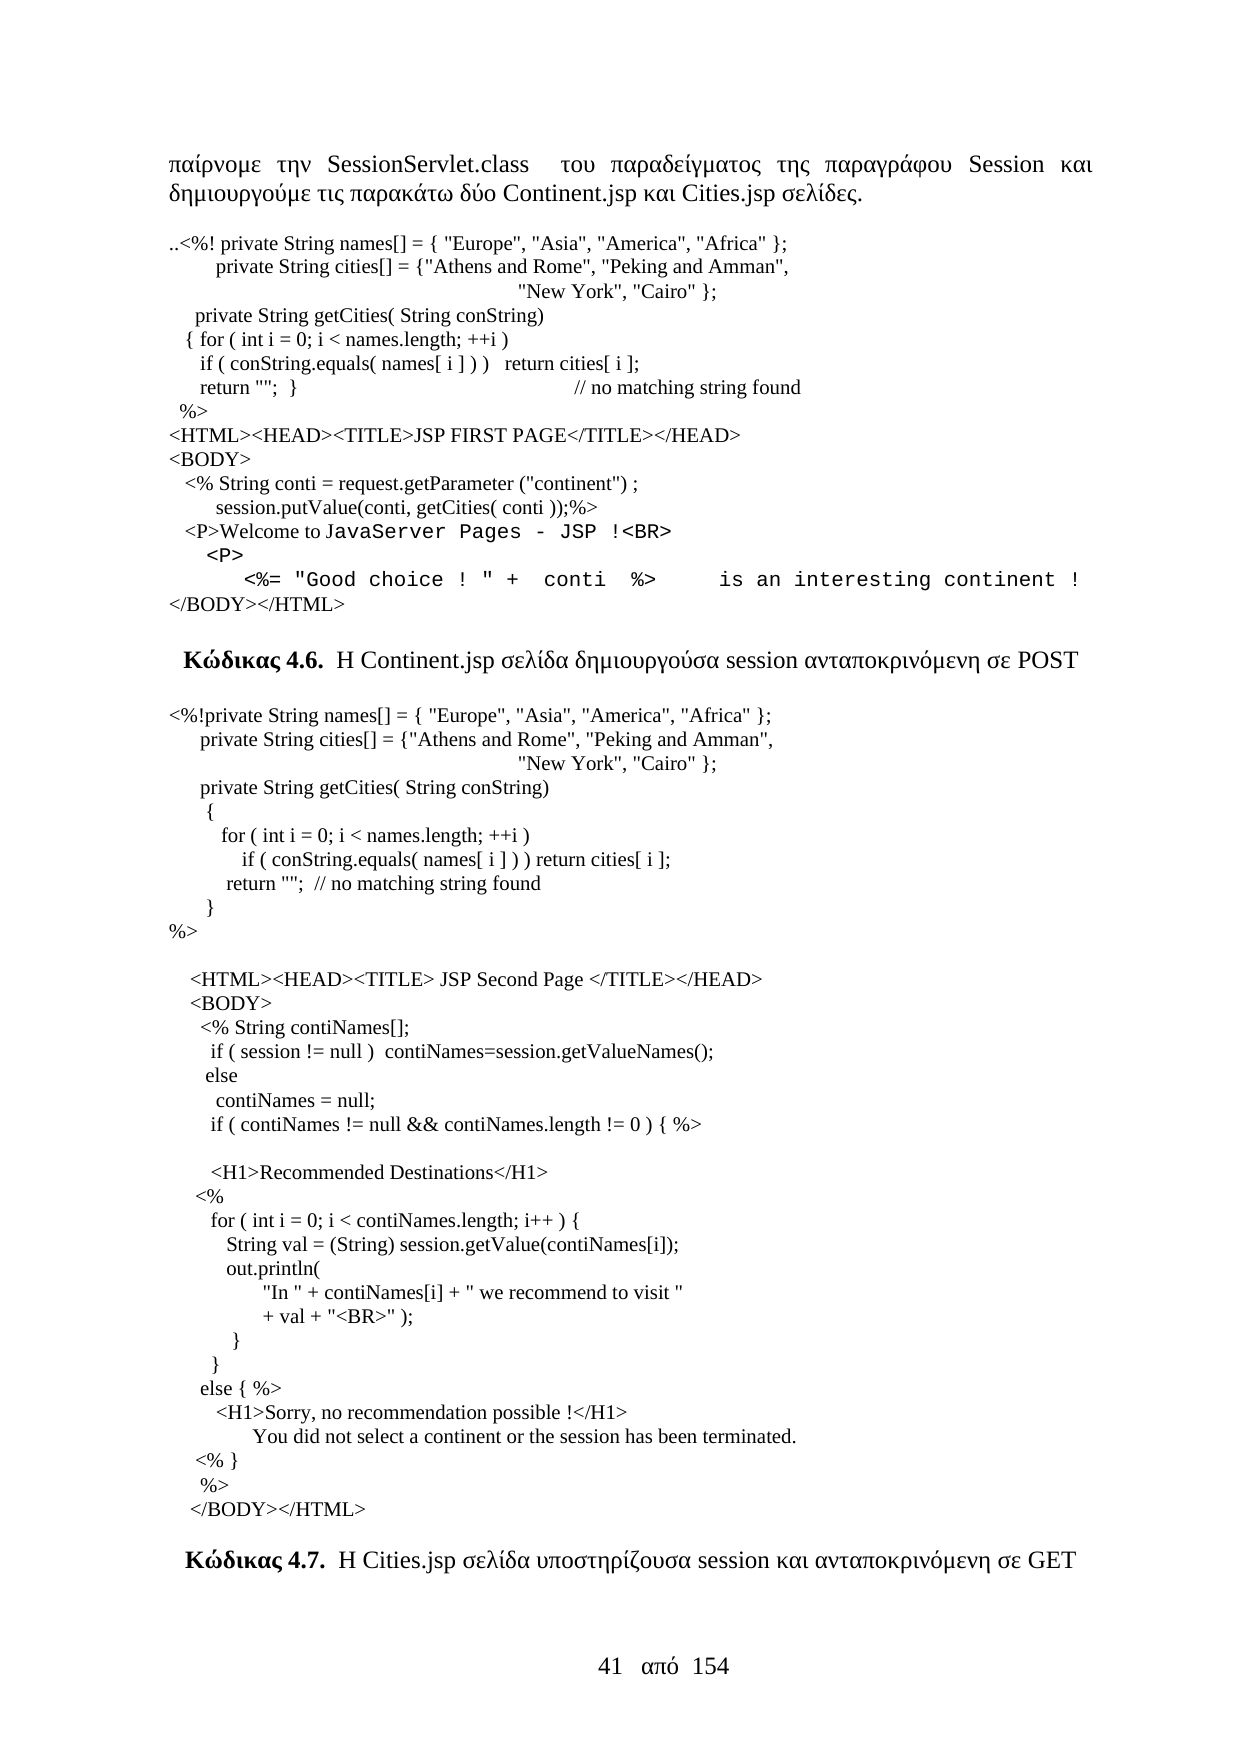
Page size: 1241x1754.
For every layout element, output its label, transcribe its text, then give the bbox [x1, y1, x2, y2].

text ..<%! private String names[] = { "Europe", "Asia", "America", "Africa" }; [169, 230, 1092, 254]
text for ( int i = 0; i < names.length; ++i ) [169, 823, 1092, 847]
text παίρνομε την SessionServlet.class του παραδείγματος της παραγράφου Session και δημιουργούμε τις παρακάτω δύο Continent.jsp και Cities.jsp σελίδες. [169, 149, 1092, 206]
text <HTML><HEAD><TITLE>JSP FIRST PAGE</TITLE></HEAD> [169, 423, 1092, 447]
text return ""; // no matching string found [169, 871, 1092, 895]
text You did not select a continent or the session has been terminated. [169, 1424, 1092, 1448]
text <H1>Sorry, no recommendation possible !</H1> [169, 1400, 1092, 1424]
text <P> [169, 545, 1092, 568]
text } [169, 1328, 1092, 1352]
text private String getCities( String conString) [169, 775, 1092, 799]
text %> [169, 399, 1092, 423]
text + val + "<BR>" ); [169, 1304, 1092, 1328]
text } [169, 895, 1092, 919]
text String val = (String) session.getValue(contiNames[i]); [169, 1232, 1092, 1256]
text } [169, 1352, 1092, 1376]
text if ( session != null ) contiNames=session.getValueNames(); [169, 1039, 1092, 1063]
text return ""; } // no matching string found [169, 375, 1092, 399]
text private String getCities( String conString) [169, 303, 1092, 327]
text if ( conString.equals( names[ i ] ) ) return cities[ i ]; [169, 351, 1092, 375]
text </BODY></HTML> [169, 592, 1092, 616]
text <BODY> [169, 991, 1092, 1015]
text else [169, 1063, 1092, 1087]
text if ( conString.equals( names[ i ] ) ) return cities[ i ]; [169, 847, 1092, 871]
text session.putValue(conti, getCities( conti ));%> [169, 495, 1092, 519]
text private String cities[] = {"Athens and Rome", "Peking and Amman", [169, 254, 1092, 278]
text "New York", "Cairo" }; [169, 278, 1092, 303]
text <% [169, 1184, 1092, 1208]
text private String cities[] = {"Athens and Rome", "Peking and Amman", [169, 727, 1092, 751]
text <% String conti = request.getParameter ("continent") ; [169, 471, 1092, 495]
text for ( int i = 0; i < contiNames.length; i++ ) { [169, 1208, 1092, 1232]
text <% String contiNames[]; [169, 1015, 1092, 1039]
text <H1>Recommended Destinations</H1> [169, 1160, 1092, 1184]
text <P>Welcome to JavaServer Pages - JSP !<BR> [169, 519, 1092, 545]
text %> [169, 919, 1092, 943]
text if ( contiNames != null && contiNames.length != 0 ) { %> [169, 1112, 1092, 1136]
text </BODY></HTML> [169, 1497, 1092, 1521]
text Κώδικας 4.6. Η Continent.jsp σελίδα δημιουργούσα session ανταποκρινόμενη σε POST [169, 645, 1092, 674]
text <HTML><HEAD><TITLE> JSP Second Page </TITLE></HEAD> [169, 967, 1092, 991]
text <% } [169, 1448, 1092, 1472]
text { [169, 799, 1092, 823]
text Κώδικας 4.7. Η Cities.jsp σελίδα υποστηρίζουσα session και ανταποκρινόμενη σε GET [169, 1545, 1092, 1573]
text "In " + contiNames[i] + " we recommend to visit " [169, 1280, 1092, 1304]
text <BODY> [169, 447, 1092, 471]
text <%= "Good choice ! " + conti %> is an interesting continent ! [169, 568, 1092, 592]
text %> [169, 1472, 1092, 1497]
text out.println( [169, 1256, 1092, 1280]
text "New York", "Cairo" }; [169, 751, 1092, 775]
text <%!private String names[] = { "Europe", "Asia", "America", "Africa" }; [169, 702, 1092, 727]
text else { %> [169, 1376, 1092, 1400]
text { for ( int i = 0; i < names.length; ++i ) [169, 327, 1092, 351]
text contiNames = null; [169, 1087, 1092, 1112]
